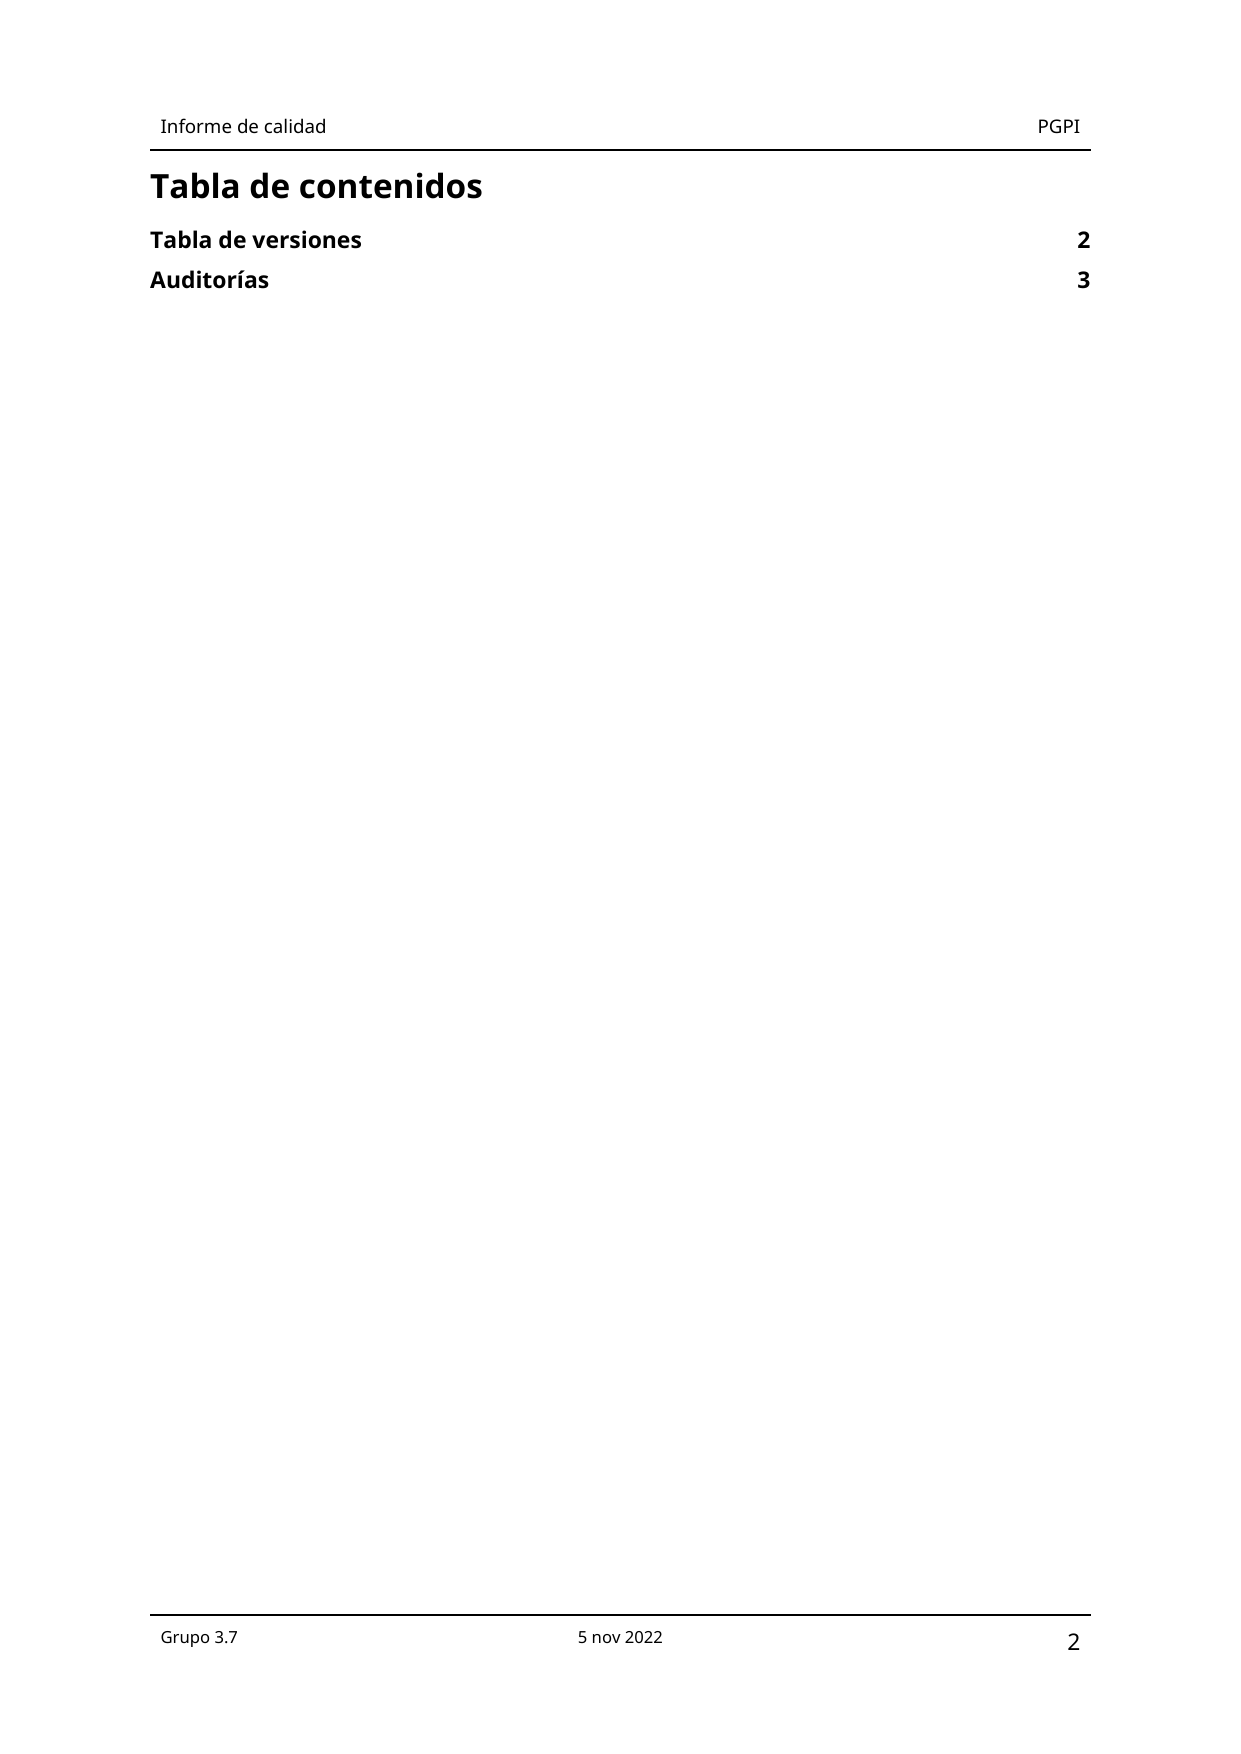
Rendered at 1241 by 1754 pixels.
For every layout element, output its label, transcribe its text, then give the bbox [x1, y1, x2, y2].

text Tabla de versiones 2 [150, 224, 1090, 256]
text Tabla de contenidos [150, 162, 1090, 208]
text Auditorías 3 [150, 264, 1090, 295]
